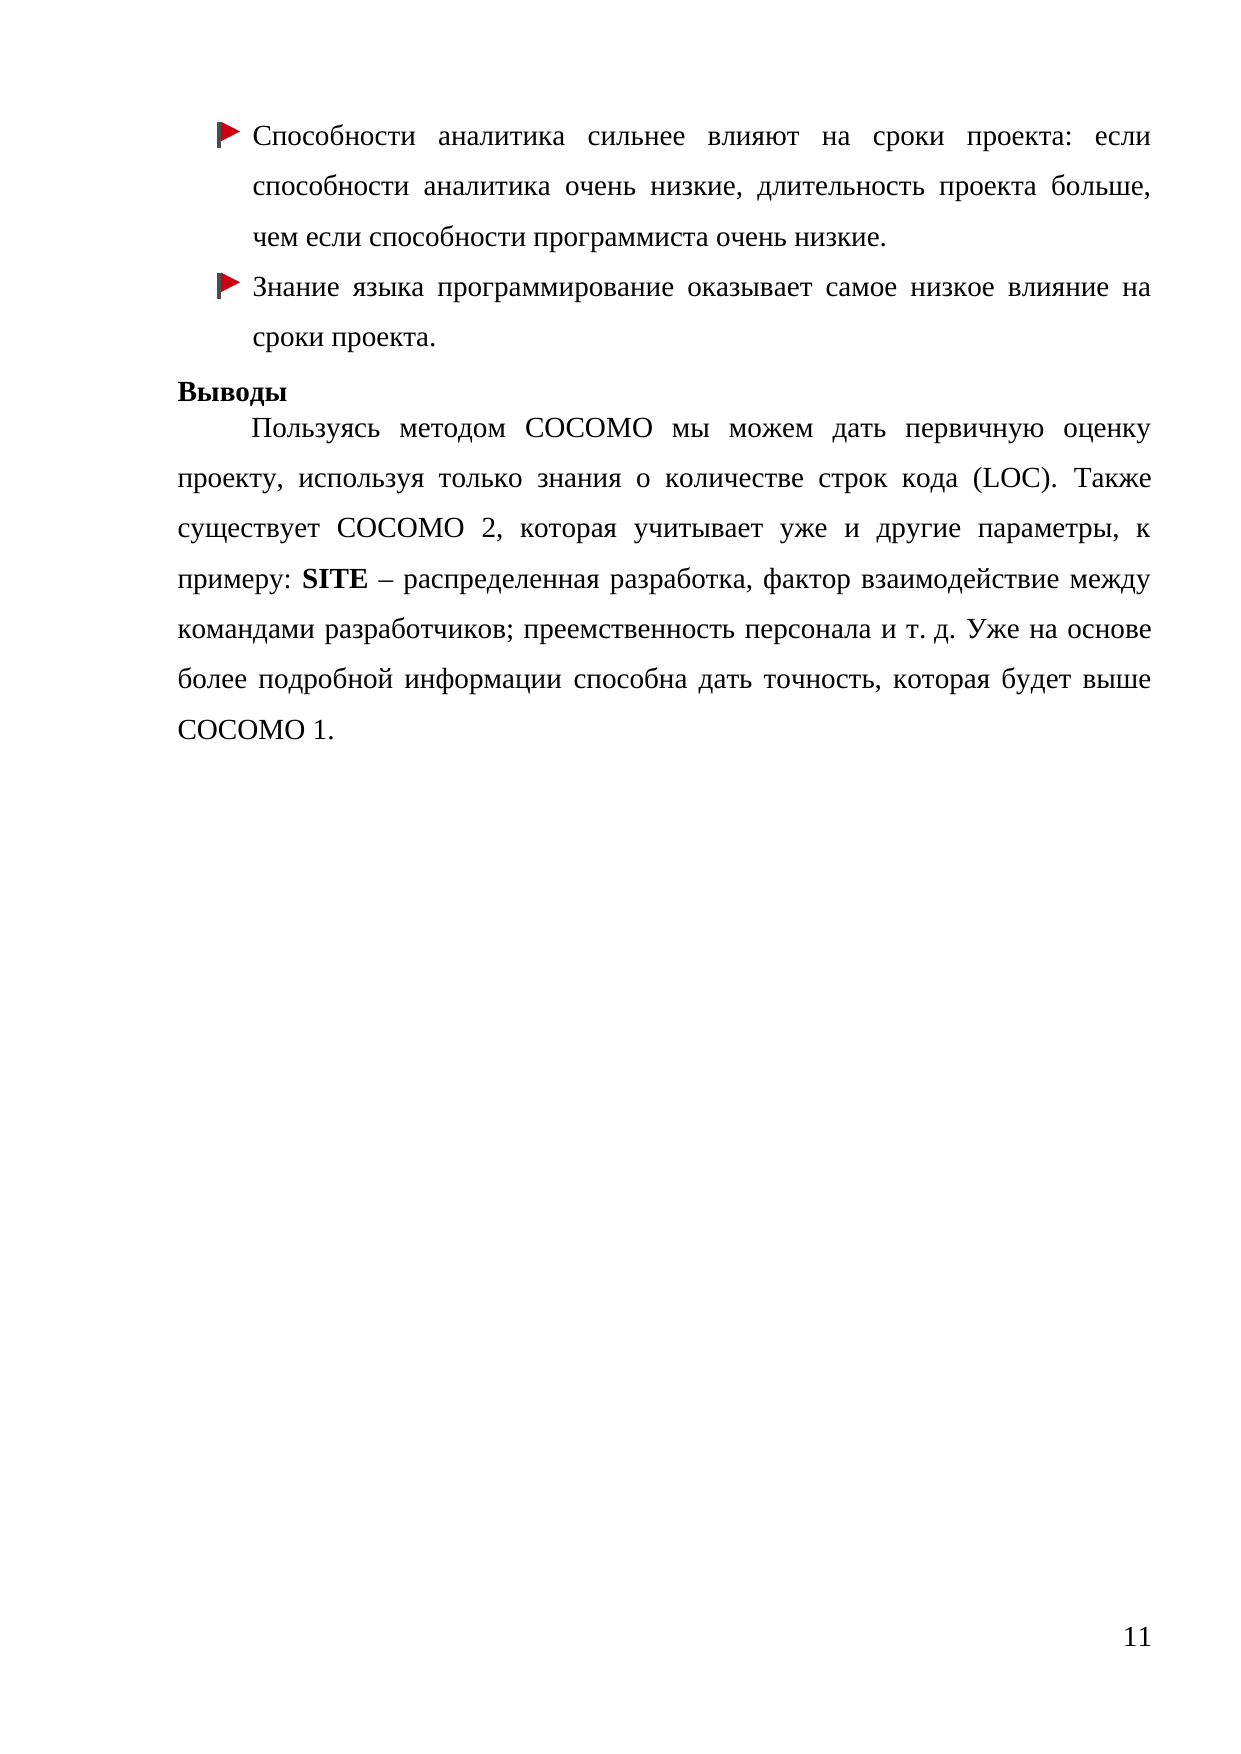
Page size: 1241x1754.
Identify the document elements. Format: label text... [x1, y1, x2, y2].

list Знание языка программирование оказывает самое низкое влияние на сроки проекта. [215, 269, 1152, 353]
subtitle Выводы [177, 374, 1152, 407]
list Способности аналитика сильнее влияют на сроки проекта: если способности аналитика очень низкие, длительность проекта больше, чем если способности программиста очень низкие. [215, 118, 1152, 252]
text Пользуясь методом COCOMO мы можем дать первичную оценку проекту, используя только знания о количестве строк кода (LOC). Также существует COCOMO 2, которая учитывает уже и другие параметры, к примеру: SITE – распределенная разработка, фактор взаимодействие между командами разработчиков; преемственность персонала и т. д. Уже на основе более подробной информации способна дать точность, которая будет выше COCOMO 1. [177, 410, 1152, 745]
